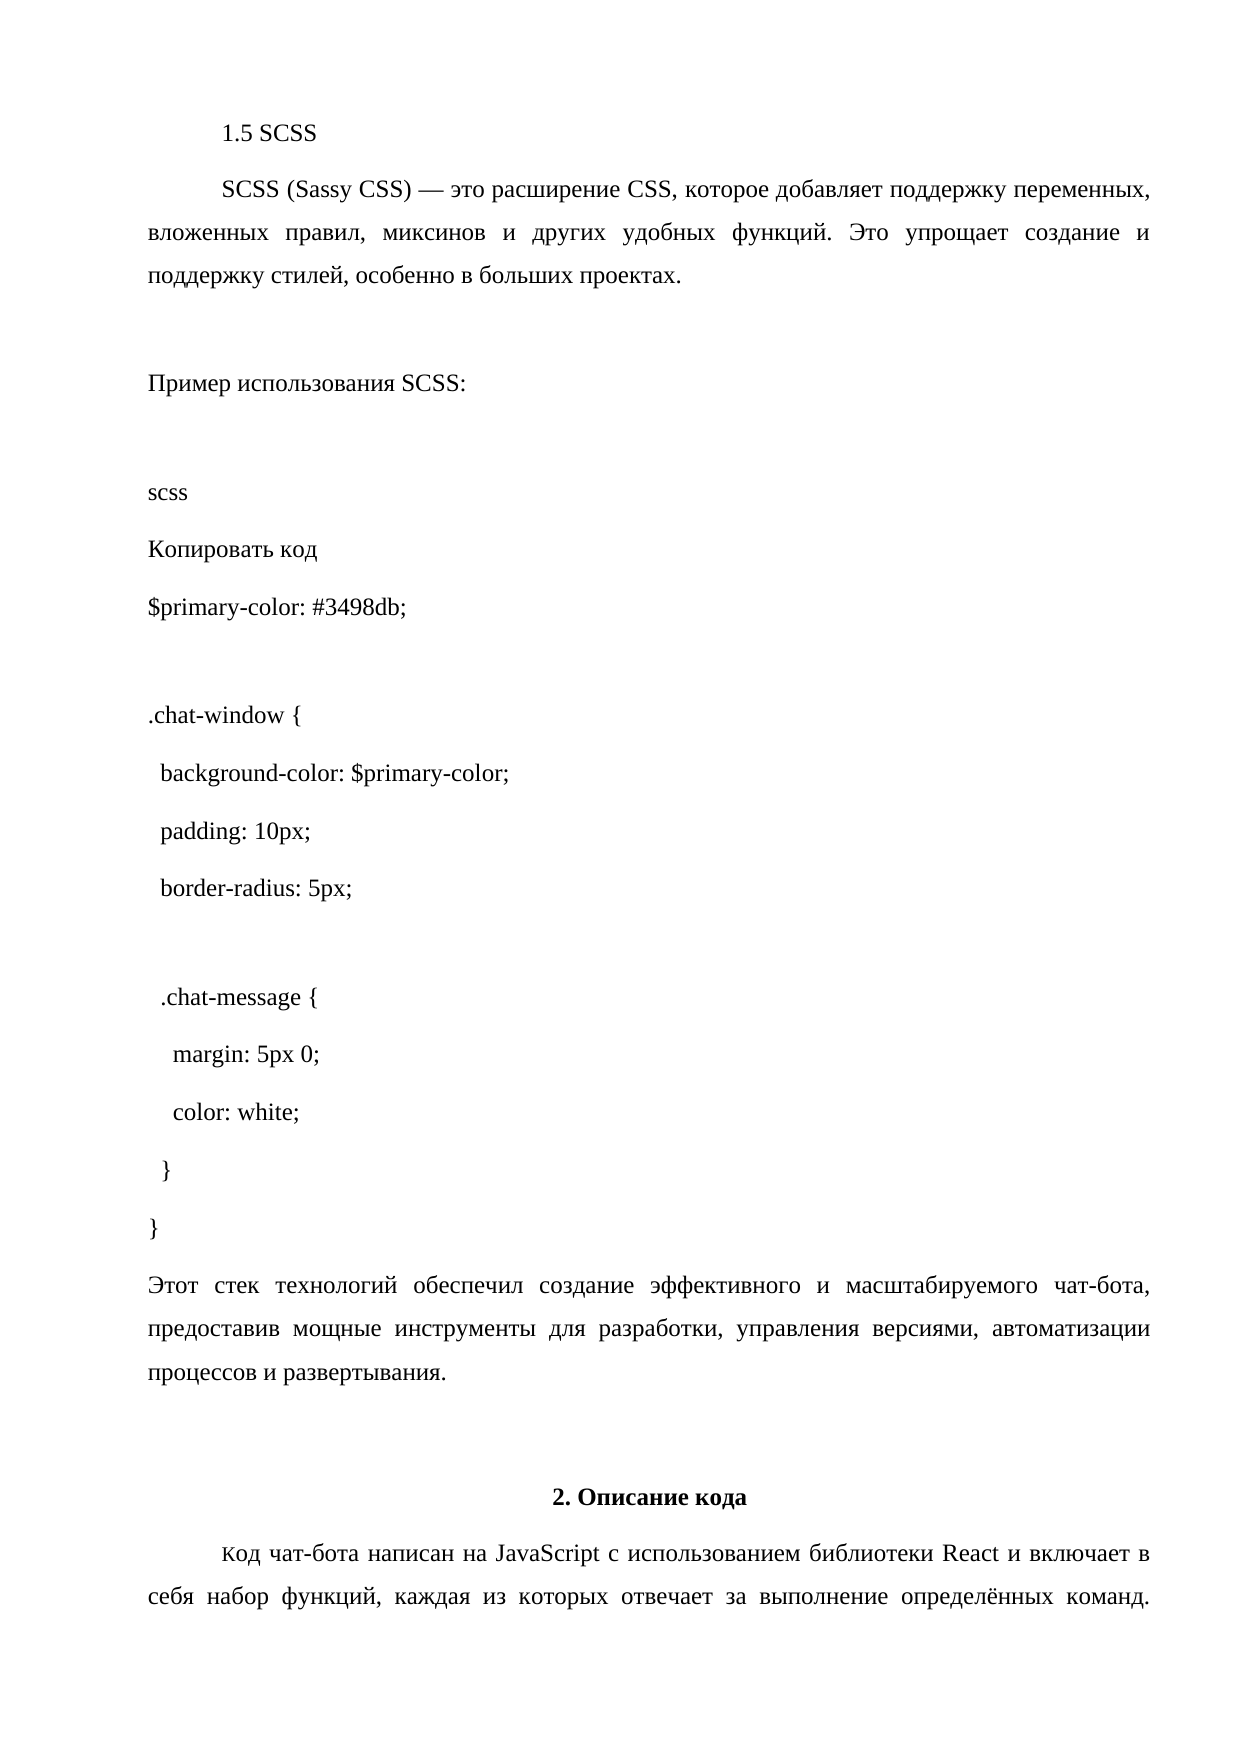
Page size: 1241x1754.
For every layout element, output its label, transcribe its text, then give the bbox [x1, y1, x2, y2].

text border-radius: 5px; [148, 873, 1152, 902]
text Пример использования SCSS: [148, 368, 1152, 397]
text } [148, 1213, 1152, 1241]
text SCSS (Sassy CSS) — это расширение CSS, которое добавляет поддержку переменных, вложенных правил, миксинов и других удобных функций. Это упрощает создание и поддержку стилей, особенно в больших проектах. [148, 174, 1152, 289]
text margin: 5px 0; [148, 1039, 1152, 1068]
subtitle 1.5 SCSS [148, 118, 1152, 147]
text background-color: $primary-color; [148, 758, 1152, 787]
text scss [148, 477, 1152, 505]
text Копировать код [148, 534, 1152, 563]
text $primary-color: #3498db; [148, 592, 1152, 621]
text color: white; [148, 1097, 1152, 1126]
text } [148, 1155, 1152, 1184]
text Этот стек технологий обеспечил создание эффективного и масштабируемого чат-бота, предоставив мощные инструменты для разработки, управления версиями, автоматизации процессов и развертывания. [148, 1270, 1152, 1385]
subtitle 2. Описание кода [148, 1482, 1152, 1511]
text .chat-message { [148, 982, 1152, 1011]
text Код чат-бота написан на JavaScript с использованием библиотеки React и включает в себя набор функций, каждая из которых отвечает за выполнение определённых команд. [148, 1538, 1152, 1610]
text padding: 10px; [148, 816, 1152, 844]
text .chat-window { [148, 700, 1152, 729]
